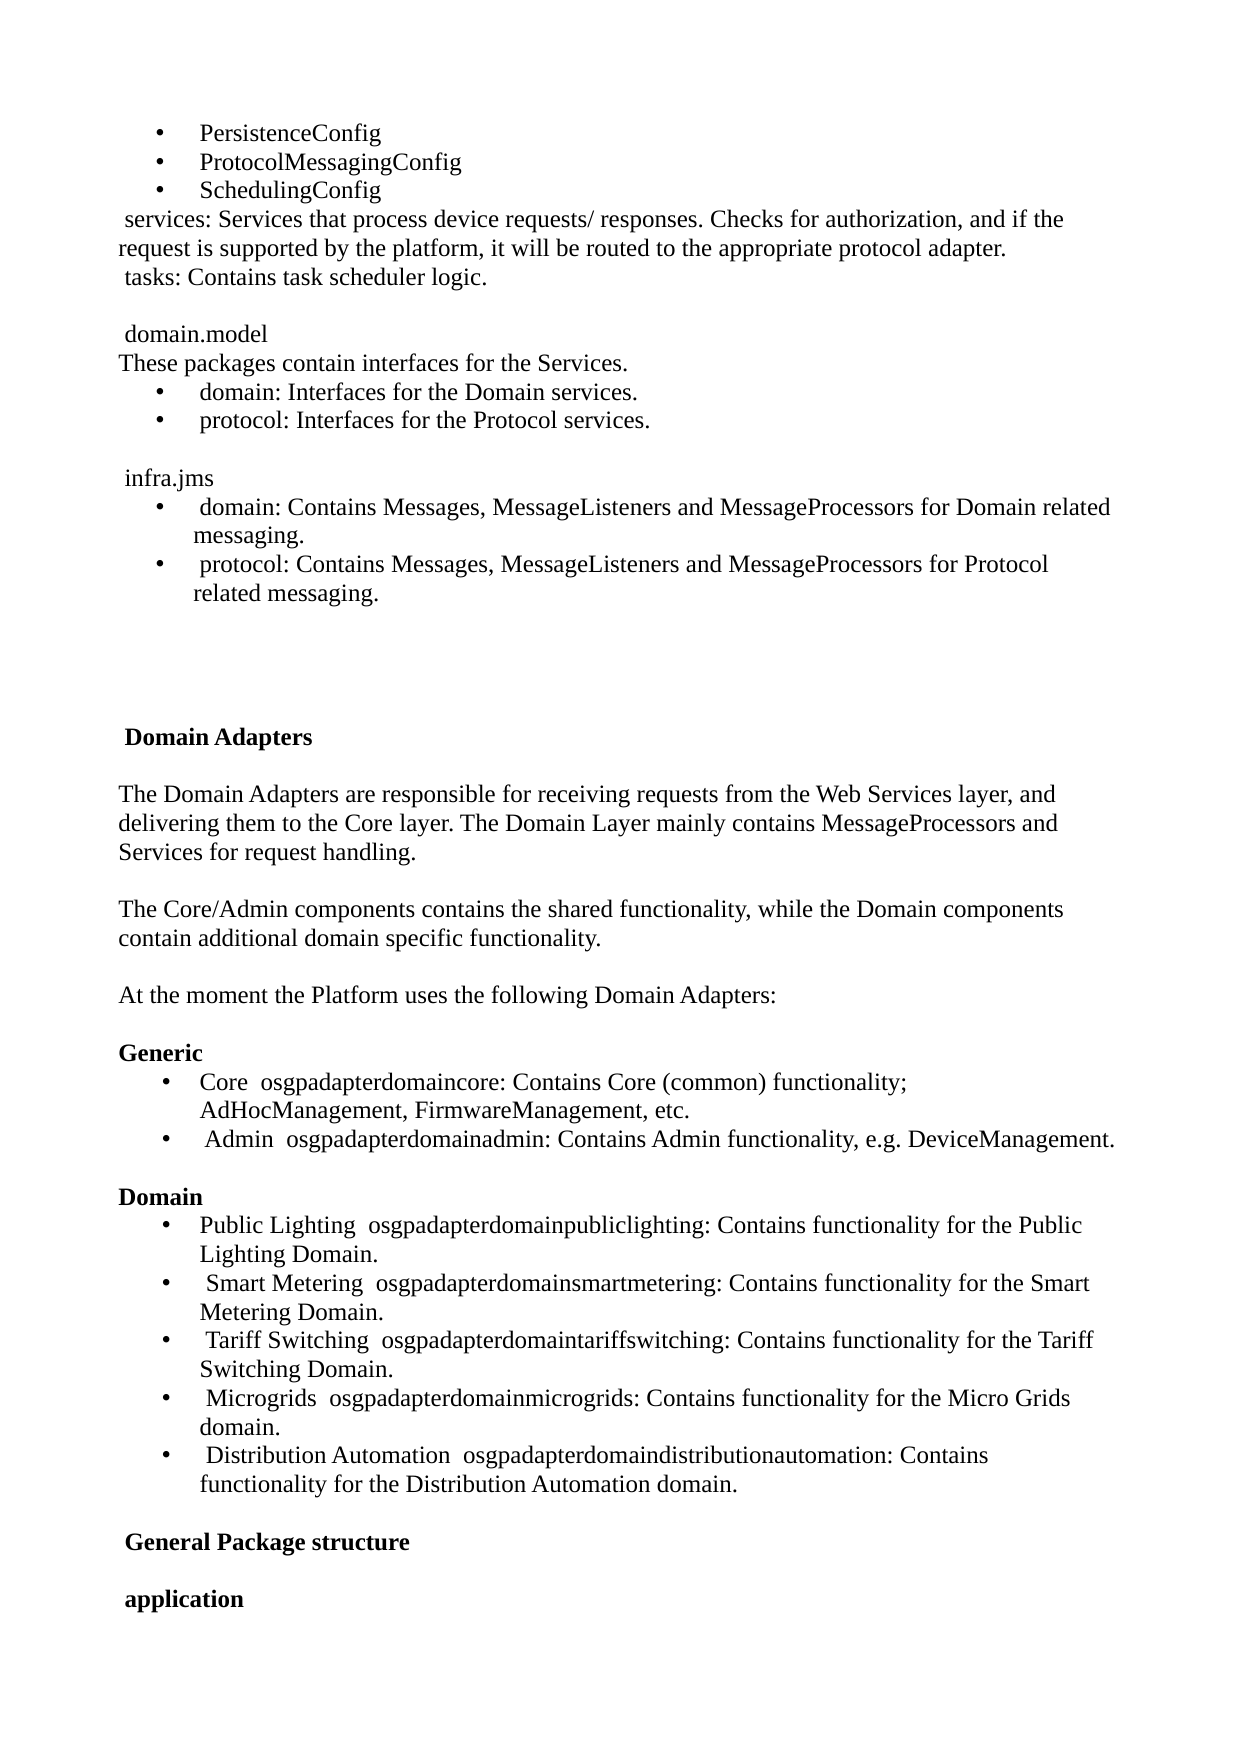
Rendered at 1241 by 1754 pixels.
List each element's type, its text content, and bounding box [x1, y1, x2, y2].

text tasks: Contains task scheduler logic. [118, 262, 1122, 291]
list domain: Interfaces for the Domain services. [156, 377, 1122, 406]
text At the moment the Platform uses the following Domain Adapters: [118, 981, 1122, 1009]
text Generic [118, 1038, 1122, 1067]
list Microgrids osgpadapterdomainmicrogrids: Contains functionality for the Micro Grids domain. [162, 1383, 1122, 1441]
text domain.model [118, 319, 1122, 348]
list Public Lighting osgpadapterdomainpubliclighting: Contains functionality for the Public Lighting Domain. [162, 1211, 1122, 1268]
list protocol: Interfaces for the Protocol services. [156, 406, 1122, 434]
list Admin osgpadapterdomainadmin: Contains Admin functionality, e.g. DeviceManagement. [162, 1124, 1122, 1153]
list PersistenceConfig [156, 118, 1122, 147]
list SchedulingConfig [156, 176, 1122, 204]
text services: Services that process device requests/ responses. Checks for authorization, and if the request is supported by the platform, it will be routed to the appropriate protocol adapter. [118, 204, 1122, 262]
list Core osgpadapterdomaincore: Contains Core (common) functionality; AdHocManagement, FirmwareManagement, etc. [162, 1067, 1122, 1124]
text General Package structure [118, 1527, 1122, 1556]
list ProtocolMessagingConfig [156, 147, 1122, 176]
list Distribution Automation osgpadapterdomaindistributionautomation: Contains functionality for the Distribution Automation domain. [162, 1441, 1122, 1498]
text The Domain Adapters are responsible for receiving requests from the Web Services layer, and delivering them to the Core layer. The Domain Layer mainly contains MessageProcessors and Services for request handling. [118, 779, 1122, 866]
text application [118, 1584, 1122, 1613]
text The Core/Admin components contains the shared functionality, while the Domain components contain additional domain specific functionality. [118, 894, 1122, 952]
list domain: Contains Messages, MessageListeners and MessageProcessors for Domain related messaging. [156, 492, 1122, 549]
text Domain Adapters [118, 722, 1122, 751]
list protocol: Contains Messages, MessageListeners and MessageProcessors for Protocol related messaging. [156, 549, 1122, 607]
text These packages contain interfaces for the Services. [118, 348, 1122, 377]
list Smart Metering osgpadapterdomainsmartmetering: Contains functionality for the Smart Metering Domain. [162, 1268, 1122, 1326]
list Tariff Switching osgpadapterdomaintariffswitching: Contains functionality for the Tariff Switching Domain. [162, 1326, 1122, 1383]
text Domain [118, 1182, 1122, 1211]
text infra.jms [118, 463, 1122, 492]
